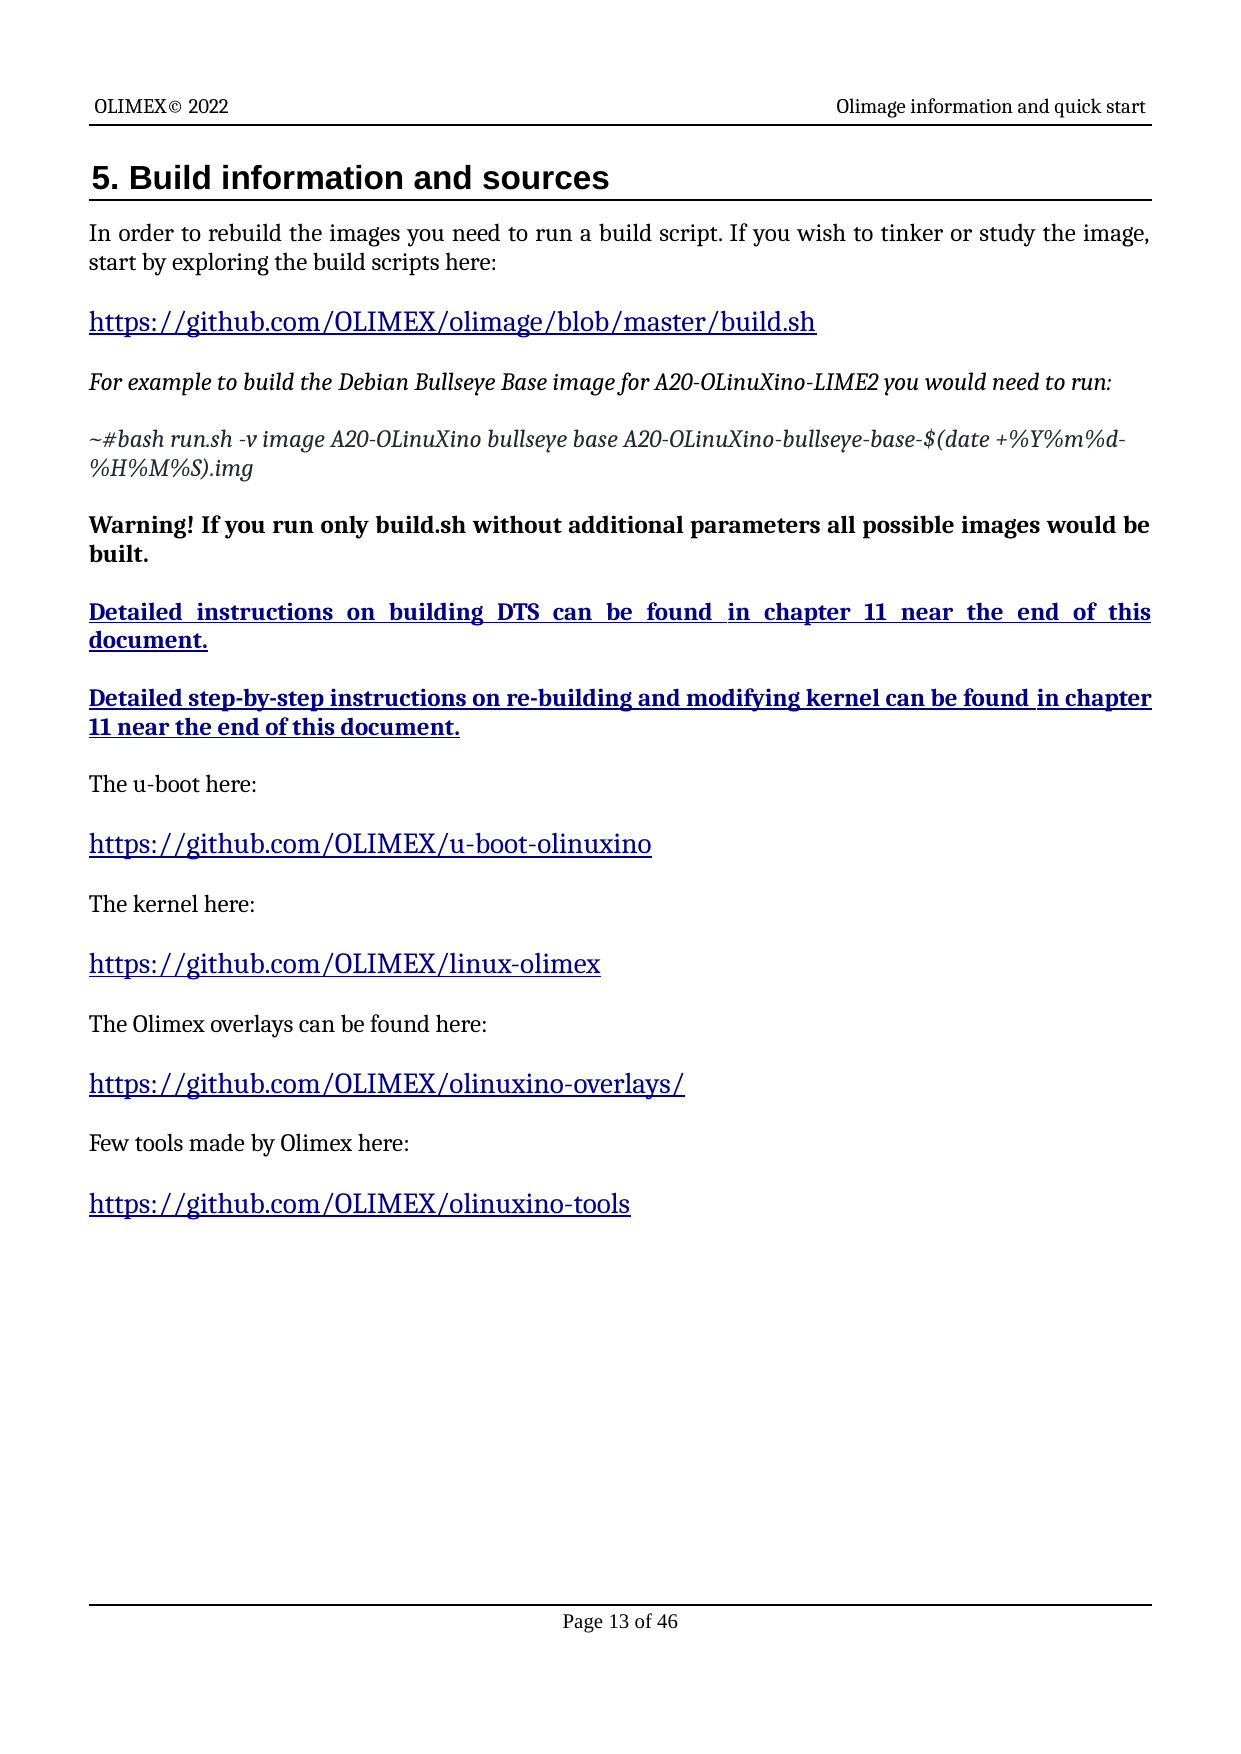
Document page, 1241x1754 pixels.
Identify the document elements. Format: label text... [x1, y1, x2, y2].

text The kernel here: [88, 890, 1152, 918]
text Few tools made by Olimex here: [88, 1129, 1152, 1158]
text In order to rebuild the images you need to run a build script. If you wish to tinker or study the image, start by exploring the build scripts here: [88, 219, 1152, 276]
text The u-boot here: [88, 770, 1152, 799]
text The Olimex overlays can be found here: [88, 1009, 1152, 1038]
text https://github.com/OLIMEX/olinuxino-overlays/ [88, 1067, 1152, 1101]
text 11 near the end of this document. [88, 709, 1152, 741]
text https://github.com/OLIMEX/olimage/blob/master/build.sh [88, 305, 1152, 339]
text https://github.com/OLIMEX/linux-olimex [88, 947, 1152, 981]
text Warning! If you run only build.sh without additional parameters all possible images would be built. [88, 511, 1152, 569]
text ~#bash run.sh -v image A20-OLinuXino bullseye base A20-OLinuXino-bullseye-base-$(date +%Y%m%d-%H%M%S).img [88, 425, 1152, 482]
text For example to build the Debian Bullseye Base image for A20-OLinuXino-LIME2 you would need to run: [88, 367, 1152, 396]
text https://github.com/OLIMEX/u-boot-olinuxino [88, 827, 1152, 861]
subtitle 5. Build information and sources [88, 155, 1152, 201]
text Detailed instructions on building DTS can be found in chapter 11 near the end of this document. [88, 597, 1152, 655]
text Detailed step-by-step instructions on re-building and modifying kernel can be found in chapter [88, 684, 1152, 708]
text https://github.com/OLIMEX/olinuxino-tools [88, 1187, 1152, 1220]
